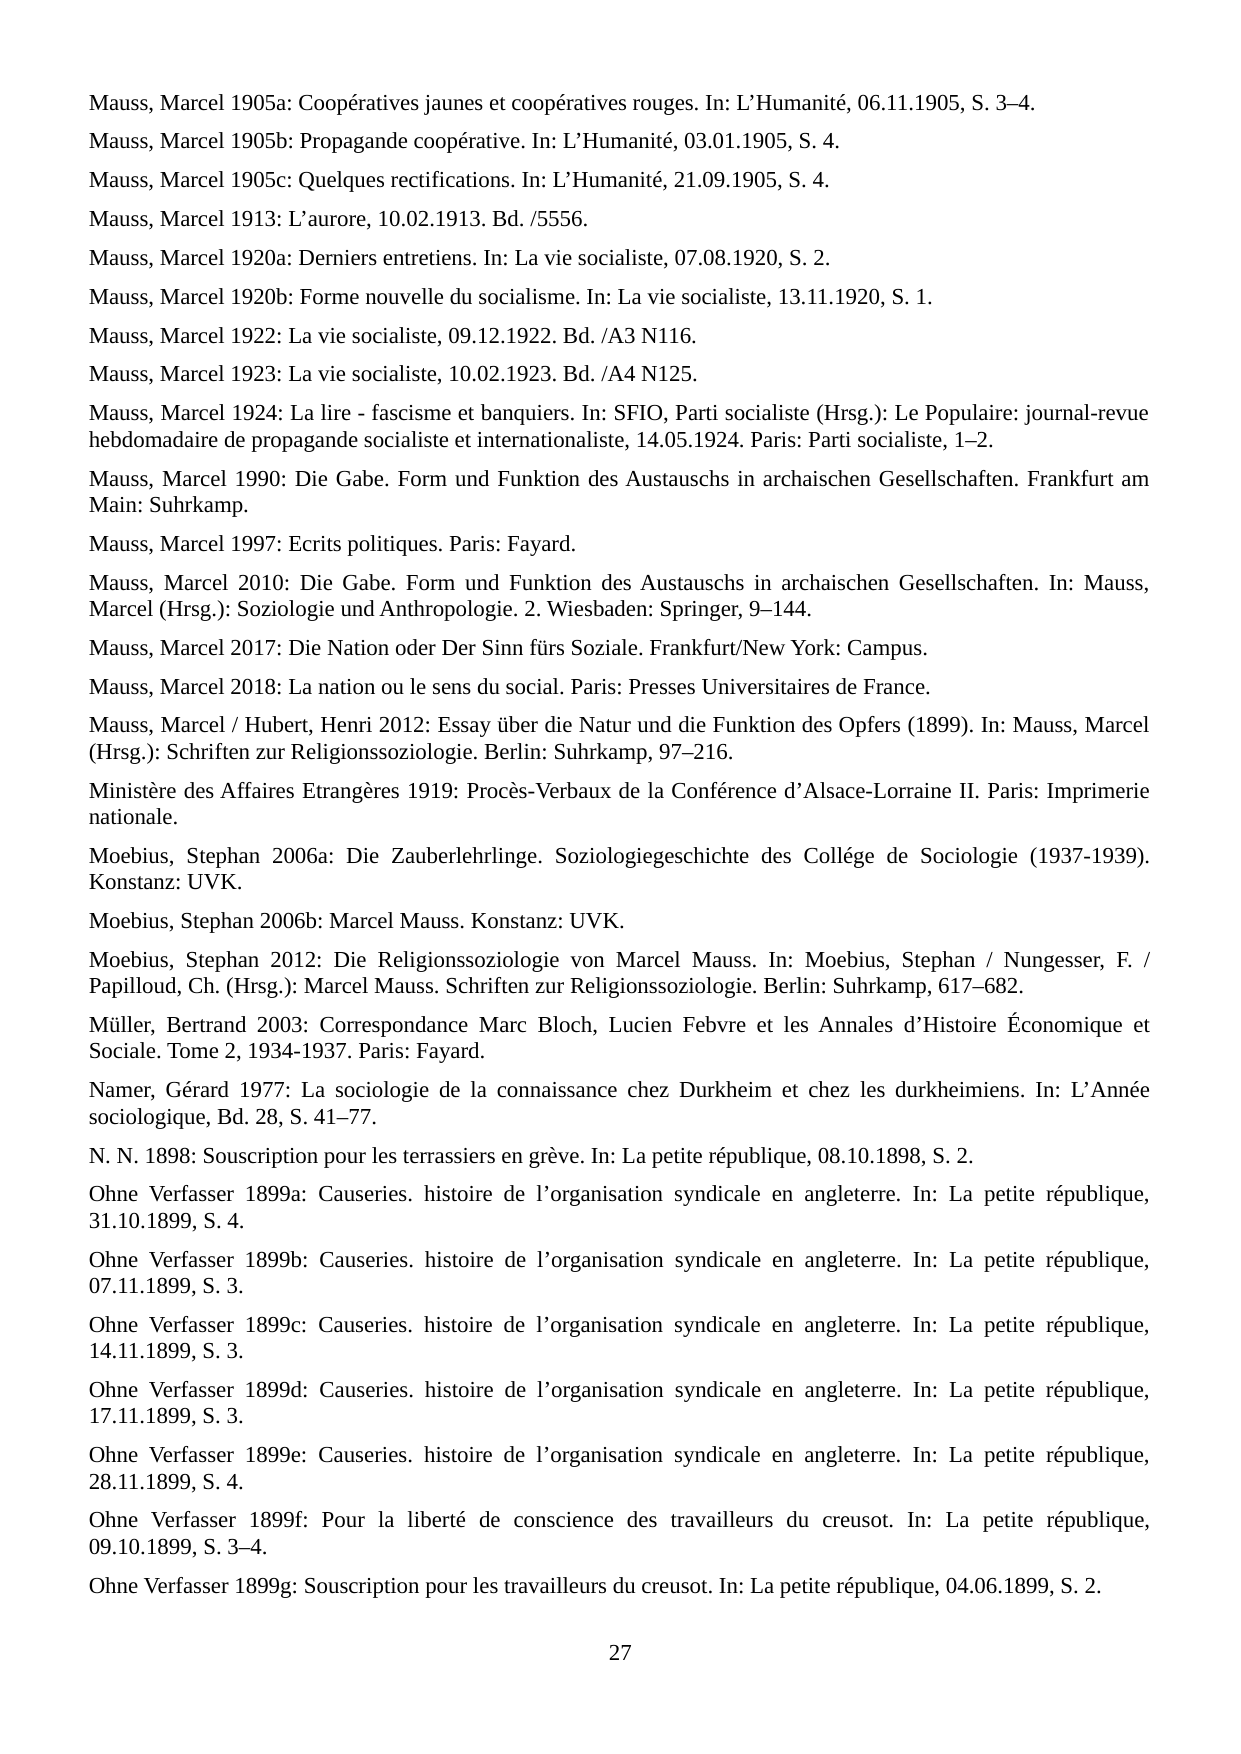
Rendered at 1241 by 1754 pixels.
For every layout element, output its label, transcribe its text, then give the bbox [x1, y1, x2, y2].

text Mauss, Marcel 1920a: Derniers entretiens. In: La vie socialiste, 07.08.1920, S. 2. [88, 244, 1152, 270]
text Ohne Verfasser 1899e: Causeries. histoire de l’organisation syndicale en angleterre. In: La petite république, 28.11.1899, S. 4. [88, 1441, 1152, 1494]
text Ohne Verfasser 1899b: Causeries. histoire de l’organisation syndicale en angleterre. In: La petite république, 07.11.1899, S. 3. [88, 1246, 1152, 1298]
text Mauss, Marcel 1922: La vie socialiste, 09.12.1922. Bd. /A3 N116. [88, 322, 1152, 348]
text Moebius, Stephan 2006a: Die Zauberlehrlinge. Soziologiegeschichte des Collége de Sociologie (1937-1939). Konstanz: UVK. [88, 842, 1152, 895]
text Mauss, Marcel 1905c: Quelques rectifications. In: L’Humanité, 21.09.1905, S. 4. [88, 166, 1152, 193]
text Mauss, Marcel 1997: Ecrits politiques. Paris: Fayard. [88, 530, 1152, 556]
text Mauss, Marcel 1990: Die Gabe. Form und Funktion des Austauschs in archaischen Gesellschaften. Frankfurt am Main: Suhrkamp. [88, 464, 1152, 517]
text Moebius, Stephan 2012: Die Religionssoziologie von Marcel Mauss. In: Moebius, Stephan / Nungesser, F. / Papilloud, Ch. (Hrsg.): Marcel Mauss. Schriften zur Religionssoziologie. Berlin: Suhrkamp, 617–682. [88, 946, 1152, 999]
text Mauss, Marcel 1905b: Propagande coopérative. In: L’Humanité, 03.01.1905, S. 4. [88, 127, 1152, 154]
text Mauss, Marcel 2018: La nation ou le sens du social. Paris: Presses Universitaires de France. [88, 673, 1152, 699]
text Mauss, Marcel 2017: Die Nation oder Der Sinn fürs Soziale. Frankfurt/New York: Campus. [88, 634, 1152, 660]
text Mauss, Marcel 2010: Die Gabe. Form und Funktion des Austauschs in archaischen Gesellschaften. In: Mauss, Marcel (Hrsg.): Soziologie und Anthropologie. 2. Wiesbaden: Springer, 9–144. [88, 569, 1152, 621]
text Müller, Bertrand 2003: Correspondance Marc Bloch, Lucien Febvre et les Annales d’Histoire Économique et Sociale. Tome 2, 1934-1937. Paris: Fayard. [88, 1011, 1152, 1064]
text Ohne Verfasser 1899g: Souscription pour les travailleurs du creusot. In: La petite république, 04.06.1899, S. 2. [88, 1572, 1152, 1598]
text Mauss, Marcel 1920b: Forme nouvelle du socialisme. In: La vie socialiste, 13.11.1920, S. 1. [88, 283, 1152, 309]
text Mauss, Marcel 1924: La lire - fascisme et banquiers. In: SFIO, Parti socialiste (Hrsg.): Le Populaire: journal-revue hebdomadaire de propagande socialiste et internationaliste, 14.05.1924. Paris: Parti socialiste, 1–2. [88, 399, 1152, 452]
text N. N. 1898: Souscription pour les terrassiers en grève. In: La petite république, 08.10.1898, S. 2. [88, 1142, 1152, 1168]
text Namer, Gérard 1977: La sociologie de la connaissance chez Durkheim et chez les durkheimiens. In: L’Année sociologique, Bd. 28, S. 41–77. [88, 1076, 1152, 1129]
text Ohne Verfasser 1899f: Pour la liberté de conscience des travailleurs du creusot. In: La petite république, 09.10.1899, S. 3–4. [88, 1507, 1152, 1559]
text Ohne Verfasser 1899d: Causeries. histoire de l’organisation syndicale en angleterre. In: La petite république, 17.11.1899, S. 3. [88, 1376, 1152, 1429]
text Mauss, Marcel / Hubert, Henri 2012: Essay über die Natur und die Funktion des Opfers (1899). In: Mauss, Marcel (Hrsg.): Schriften zur Religionssoziologie. Berlin: Suhrkamp, 97–216. [88, 712, 1152, 764]
text Mauss, Marcel 1913: L’aurore, 10.02.1913. Bd. /5556. [88, 205, 1152, 231]
text Mauss, Marcel 1923: La vie socialiste, 10.02.1923. Bd. /A4 N125. [88, 361, 1152, 387]
text Ministère des Affaires Etrangères 1919: Procès-Verbaux de la Conférence d’Alsace-Lorraine II. Paris: Imprimerie nationale. [88, 777, 1152, 829]
text Ohne Verfasser 1899c: Causeries. histoire de l’organisation syndicale en angleterre. In: La petite république, 14.11.1899, S. 3. [88, 1311, 1152, 1364]
text Ohne Verfasser 1899a: Causeries. histoire de l’organisation syndicale en angleterre. In: La petite république, 31.10.1899, S. 4. [88, 1181, 1152, 1233]
text Mauss, Marcel 1905a: Coopératives jaunes et coopératives rouges. In: L’Humanité, 06.11.1905, S. 3–4. [88, 88, 1152, 115]
text Moebius, Stephan 2006b: Marcel Mauss. Konstanz: UVK. [88, 907, 1152, 933]
